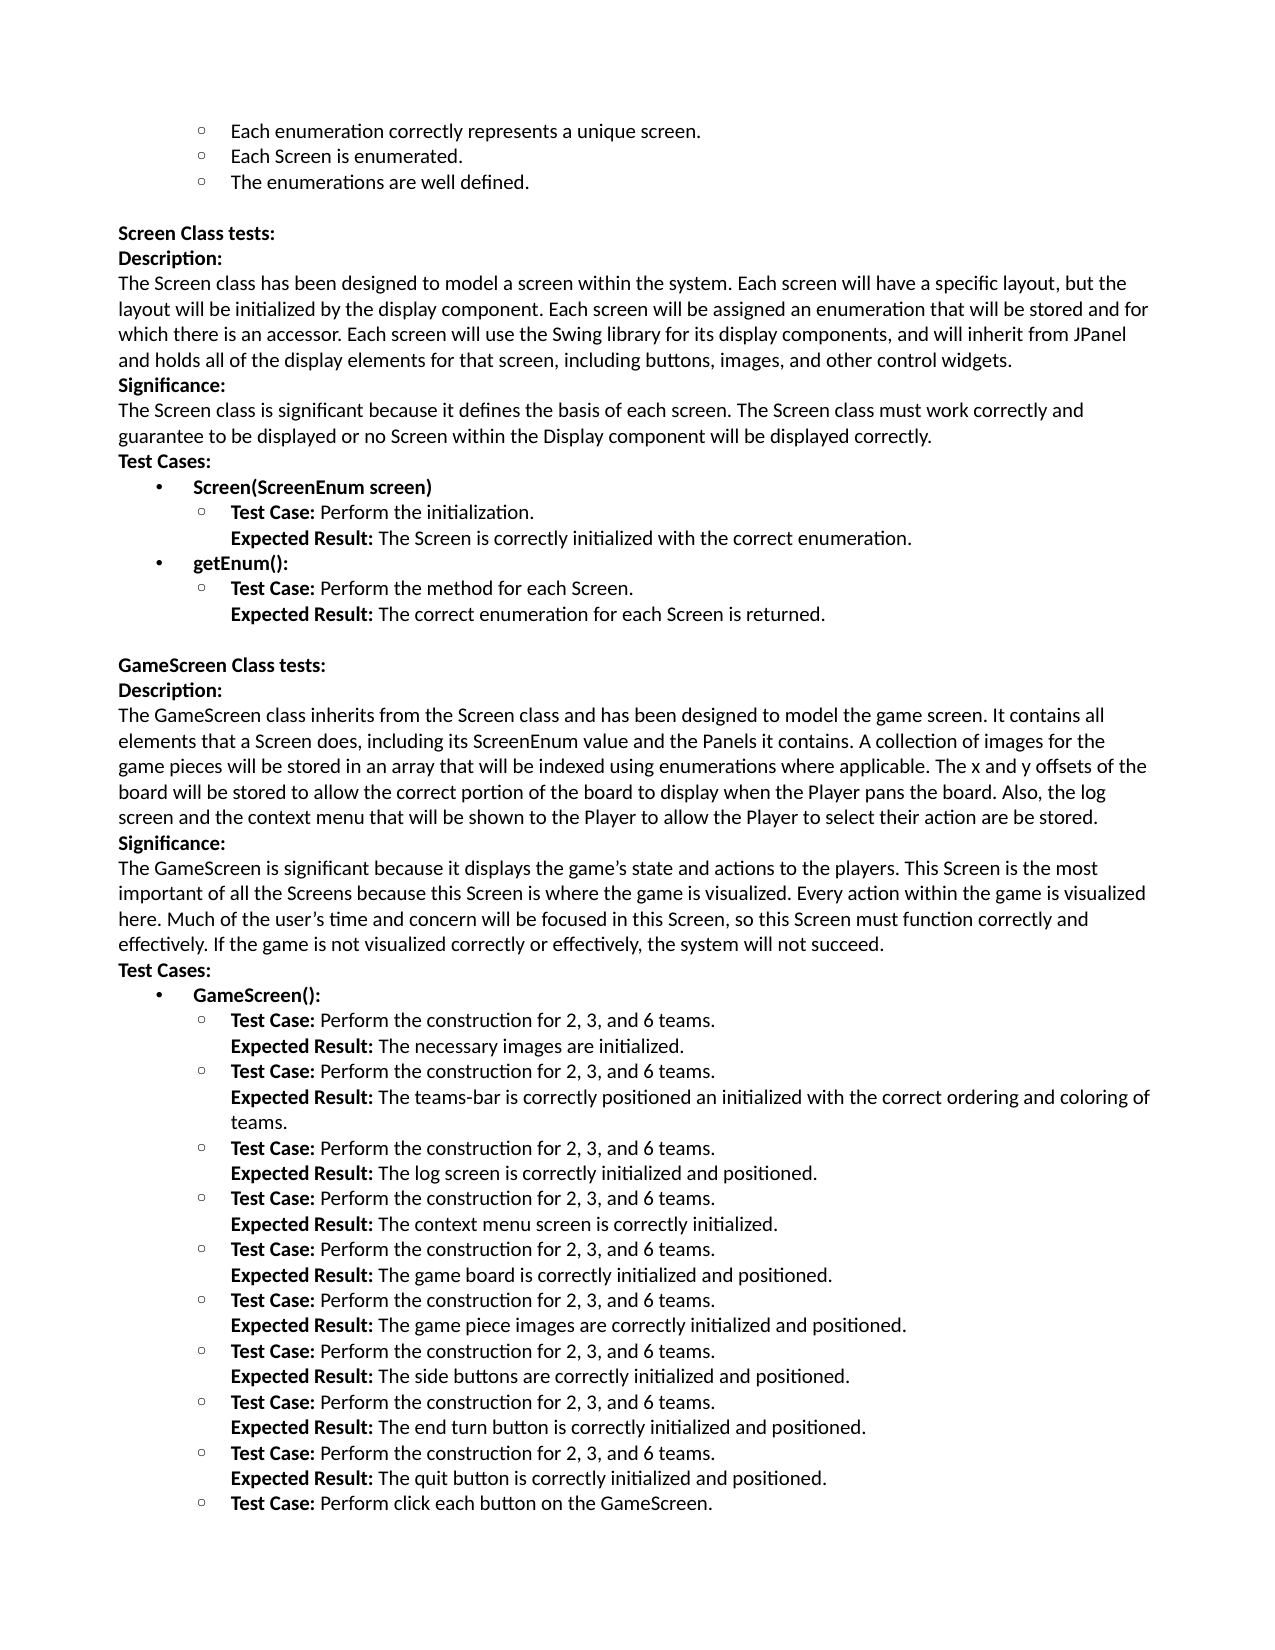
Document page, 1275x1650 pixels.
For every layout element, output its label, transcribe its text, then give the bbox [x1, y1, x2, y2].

list getEnum(): [156, 550, 1157, 576]
list Expected Result: The game board is correctly initialized and positioned. [193, 1262, 1157, 1287]
text The GameScreen is significant because it displays the game’s state and actions to the players. This Screen is the most important of all the Screens because this Screen is where the game is visualized. Every action within the game is visualized here. Much of the user’s time and concern will be focused in this Screen, so this Screen must function correctly and effectively. If the game is not visualized correctly or effectively, the system will not succeed. [118, 855, 1157, 957]
list Screen(ScreenEnum screen) [156, 474, 1157, 499]
text Screen Class tests: [118, 220, 1157, 245]
list Test Case: Perform click each button on the GameScreen. [193, 1491, 1157, 1516]
list Test Case: Perform the construction for 2, 3, and 6 teams. [193, 1186, 1157, 1211]
list Test Case: Perform the construction for 2, 3, and 6 teams. [193, 1135, 1157, 1160]
list Test Case: Perform the construction for 2, 3, and 6 teams. [193, 1287, 1157, 1313]
list Expected Result: The side buttons are correctly initialized and positioned. [193, 1363, 1157, 1389]
text Significance: [118, 372, 1157, 398]
text Description: [118, 245, 1157, 271]
list GameScreen(): [156, 982, 1157, 1008]
list Expected Result: The context menu screen is correctly initialized. [193, 1211, 1157, 1236]
list Test Case: Perform the method for each Screen. [193, 576, 1157, 601]
list Expected Result: The Screen is correctly initialized with the correct enumeration. [193, 525, 1157, 550]
list Expected Result: The correct enumeration for each Screen is returned. [193, 601, 1157, 626]
list Test Case: Perform the construction for 2, 3, and 6 teams. [193, 1440, 1157, 1465]
list Expected Result: The log screen is correctly initialized and positioned. [193, 1160, 1157, 1186]
list Expected Result: The quit button is correctly initialized and positioned. [193, 1465, 1157, 1491]
text GameScreen Class tests: [118, 652, 1157, 677]
list Test Case: Perform the construction for 2, 3, and 6 teams. [193, 1389, 1157, 1414]
text Test Cases: [118, 957, 1157, 982]
text Description: [118, 677, 1157, 703]
list Expected Result: The game piece images are correctly initialized and positioned. [193, 1313, 1157, 1338]
text Significance: [118, 830, 1157, 855]
list Expected Result: The necessary images are initialized. [193, 1033, 1157, 1058]
list Test Case: Perform the construction for 2, 3, and 6 teams. [193, 1058, 1157, 1084]
list The enumerations are well defined. [193, 169, 1157, 194]
list Test Case: Perform the construction for 2, 3, and 6 teams. [193, 1008, 1157, 1033]
text The GameScreen class inherits from the Screen class and has been designed to model the game screen. It contains all elements that a Screen does, including its ScreenEnum value and the Panels it contains. A collection of images for the game pieces will be stored in an array that will be indexed using enumerations where applicable. The x and y offsets of the board will be stored to allow the correct portion of the board to display when the Player pans the board. Also, the log screen and the context menu that will be shown to the Player to allow the Player to select their action are be stored. [118, 703, 1157, 830]
list Expected Result: The teams-bar is correctly positioned an initialized with the correct ordering and coloring of teams. [193, 1084, 1157, 1135]
text The Screen class has been designed to model a screen within the system. Each screen will have a specific layout, but the layout will be initialized by the display component. Each screen will be assigned an enumeration that will be stored and for which there is an accessor. Each screen will use the Swing library for its display components, and will inherit from JPanel and holds all of the display elements for that screen, including buttons, images, and other control widgets. [118, 271, 1157, 372]
list Test Case: Perform the initialization. [193, 499, 1157, 525]
list Test Case: Perform the construction for 2, 3, and 6 teams. [193, 1338, 1157, 1363]
text Test Cases: [118, 448, 1157, 474]
list Each Screen is enumerated. [193, 143, 1157, 169]
text The Screen class is significant because it defines the basis of each screen. The Screen class must work correctly and guarantee to be displayed or no Screen within the Display component will be displayed correctly. [118, 398, 1157, 448]
list Each enumeration correctly represents a unique screen. [193, 118, 1157, 143]
list Expected Result: The end turn button is correctly initialized and positioned. [193, 1414, 1157, 1440]
list Test Case: Perform the construction for 2, 3, and 6 teams. [193, 1236, 1157, 1262]
